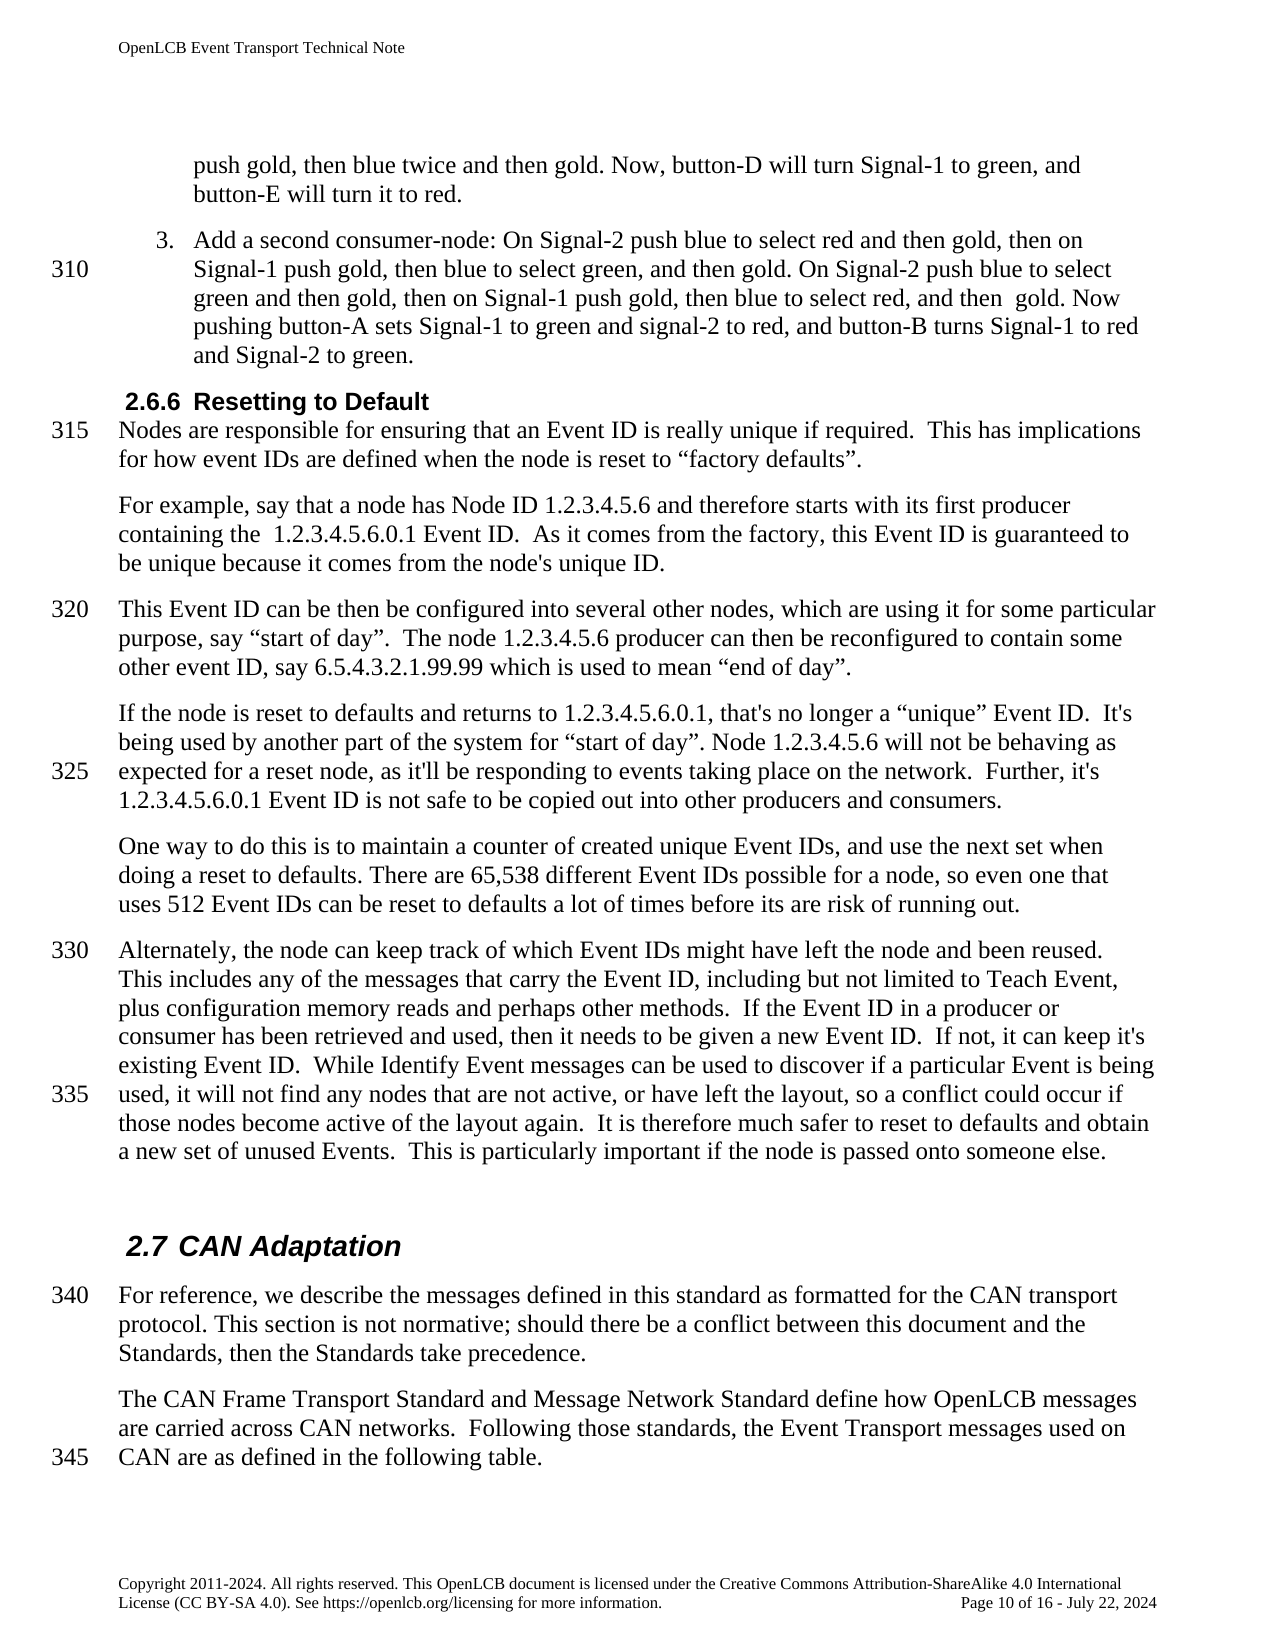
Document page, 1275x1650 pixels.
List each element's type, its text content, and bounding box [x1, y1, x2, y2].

subtitle Resetting to Default [118, 387, 1157, 415]
text Nodes are responsible for ensuring that an Event ID is really unique if required. This has implications for how event IDs are defined when the node is reset to “factory defaults”. [118, 415, 1157, 473]
text One way to do this is to maintain a counter of created unique Event IDs, and use the next set when doing a reset to defaults. There are 65,538 different Event IDs possible for a node, so even one that uses 512 Event IDs can be reset to defaults a lot of times before its are risk of running out. [118, 831, 1157, 917]
list push gold, then blue twice and then gold. Now, button-D will turn Signal-1 to green, and button-E will turn it to red. [156, 150, 1157, 207]
text For reference, we describe the messages defined in this standard as formatted for the CAN transport protocol. This section is not normative; should there be a conflict between this document and the Standards, then the Standards take precedence. [118, 1281, 1157, 1367]
list Add a second consumer-node: On Signal-2 push blue to select red and then gold, then on Signal-1 push gold, then blue to select green, and then gold. On Signal-2 push blue to select green and then gold, then on Signal-1 push gold, then blue to select red, and then gold. Now pushing button-A sets Signal-1 to green and signal-2 to red, and button-B turns Signal-1 to red and Signal-2 to green. [156, 225, 1157, 369]
text Alternately, the node can keep track of which Event IDs might have left the node and been reused. This includes any of the messages that carry the Event ID, including but not limited to Teach Event, plus configuration memory reads and perhaps other methods. If the Event ID in a producer or consumer has been retrieved and used, then it needs to be given a new Event ID. If not, it can keep it's existing Event ID. While Identify Event messages can be used to discover if a particular Event is being used, it will not find any nodes that are not active, or have left the layout, so a conflict could occur if those nodes become active of the layout again. It is therefore much safer to reset to defaults and obtain a new set of unused Events. This is particularly important if the node is passed onto someone else. [118, 935, 1157, 1165]
text For example, say that a node has Node ID 1.2.3.4.5.6 and therefore starts with its first producer containing the 1.2.3.4.5.6.0.1 Event ID. As it comes from the factory, this Event ID is guaranteed to be unique because it comes from the node's unique ID. [118, 491, 1157, 577]
text If the node is reset to defaults and returns to 1.2.3.4.5.6.0.1, that's no longer a “unique” Event ID. It's being used by another part of the system for “start of day”. Node 1.2.3.4.5.6 will not be behaving as expected for a reset node, as it'll be responding to events taking place on the network. Further, it's 1.2.3.4.5.6.0.1 Event ID is not safe to be copied out into other producers and consumers. [118, 698, 1157, 813]
text This Event ID can be then be configured into several other nodes, which are using it for some particular purpose, say “start of day”. The node 1.2.3.4.5.6 producer can then be reconfigured to contain some other event ID, say 6.5.4.3.2.1.99.99 which is used to mean “end of day”. [118, 594, 1157, 681]
text The CAN Frame Transport Standard and Message Network Standard define how OpenLCB messages are carried across CAN networks. Following those standards, the Event Transport messages used on CAN are as defined in the following table. [118, 1384, 1157, 1471]
subtitle CAN Adaptation [118, 1229, 1157, 1263]
